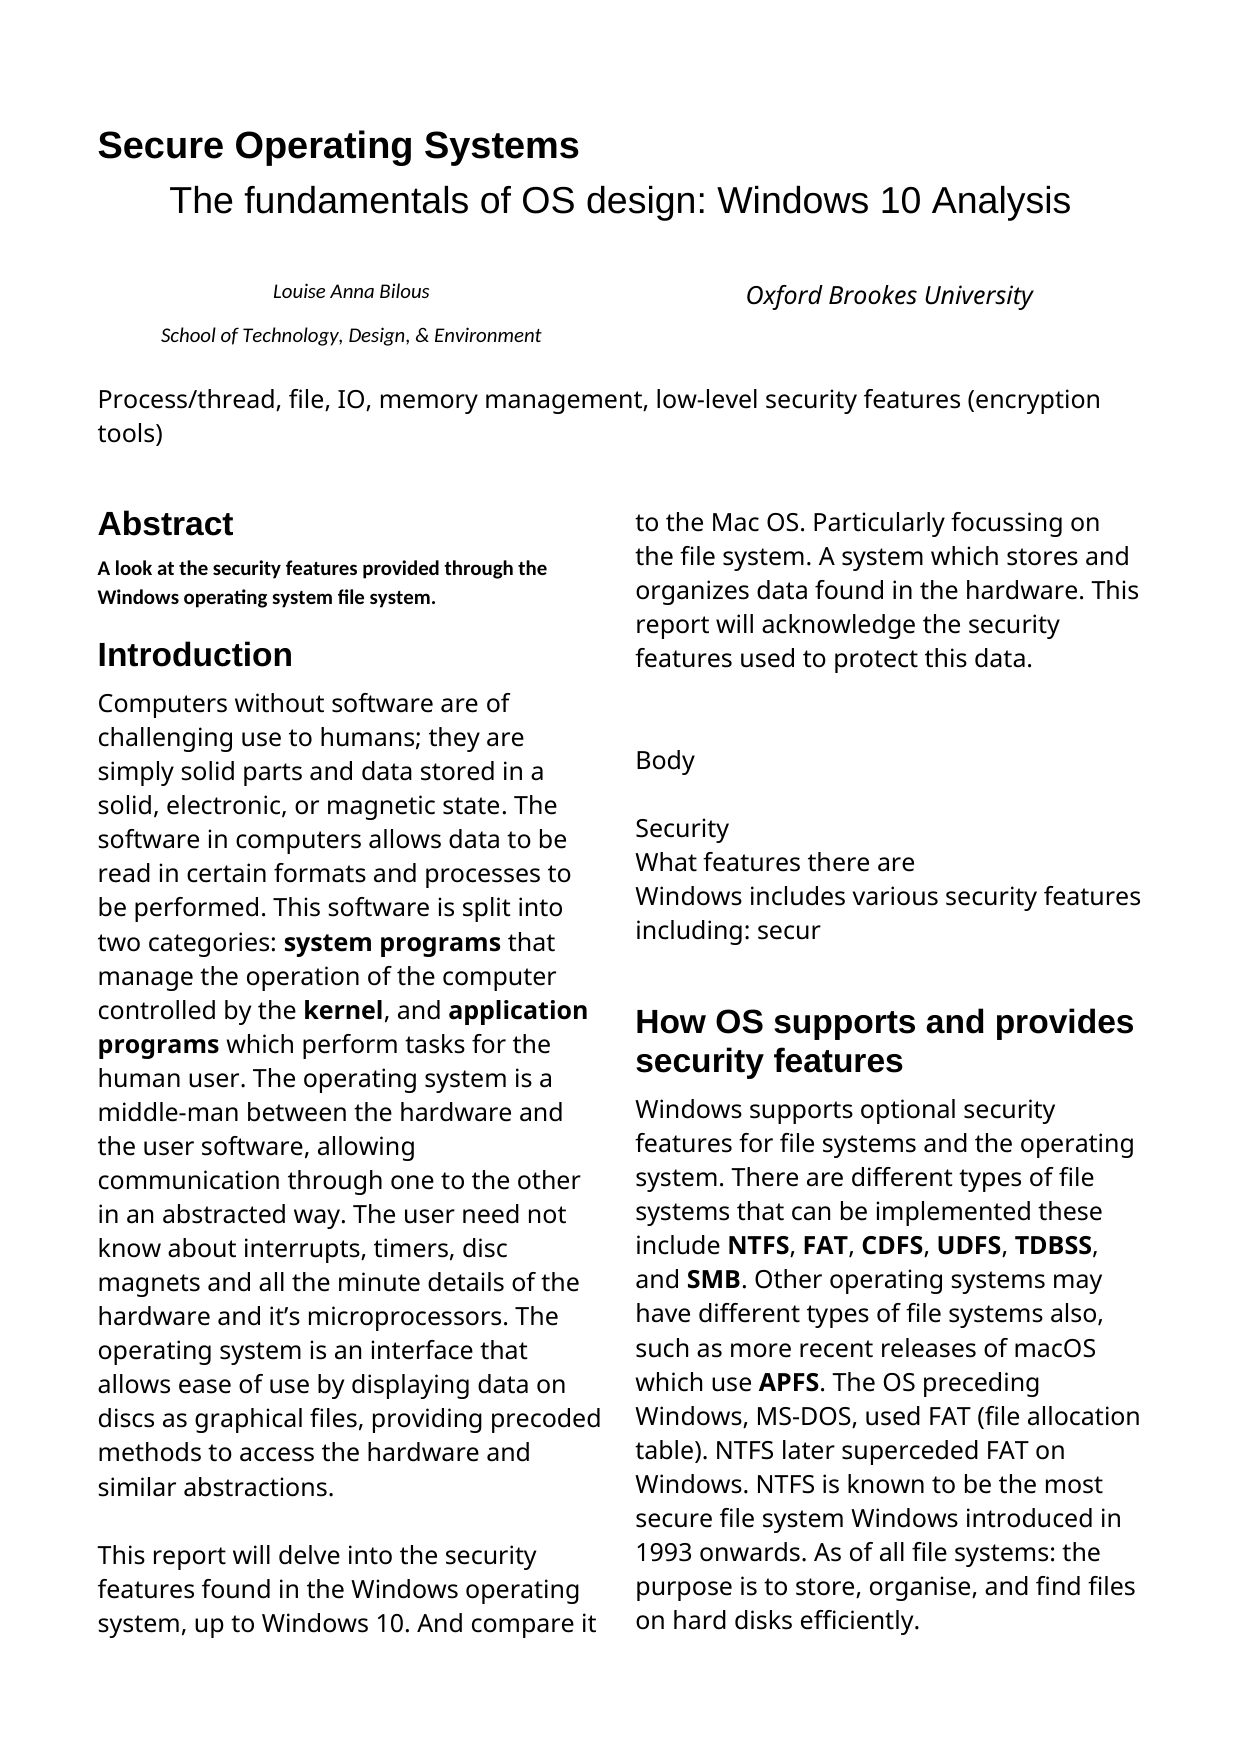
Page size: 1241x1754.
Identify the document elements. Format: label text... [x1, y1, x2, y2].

text Windows includes various security features including: secur [635, 879, 1143, 947]
text to the Mac OS. Particularly focussing on the file system. A system which stores and organizes data found in the hardware. This report will acknowledge the security features used to protect this data. [635, 504, 1143, 674]
text Body [635, 743, 1143, 777]
text School of Technology, Design, & Environment [97, 322, 605, 347]
subtitle Introduction [97, 634, 605, 673]
subtitle The fundamentals of OS design: Windows 10 Analysis [97, 179, 1143, 222]
text Security [635, 811, 1143, 845]
subtitle How OS supports and provides security features [635, 1002, 1143, 1079]
text Windows supports optional security features for file systems and the operating system. There are different types of file systems that can be implemented these include NTFS, FAT, CDFS, UDFS, TDBSS, and SMB. Other operating systems may have different types of file systems also, such as more recent releases of macOS which use APFS. The OS preceding Windows, MS-DOS, used FAT (file allocation table). NTFS later superceded FAT on Windows. NTFS is known to be the most secure file system Windows introduced in 1993 onwards. As of all file systems: the purpose is to store, organise, and find files on hard disks efficiently. [635, 1092, 1143, 1637]
text Computers without software are of challenging use to humans; they are simply solid parts and data stored in a solid, electronic, or magnetic state. The software in computers allows data to be read in certain formats and processes to be performed. This software is split into two categories: system programs that manage the operation of the computer controlled by the kernel, and application programs which perform tasks for the human user. The operating system is a middle-man between the hardware and the user software, allowing communication through one to the other in an abstracted way. The user need not know about interrupts, timers, disc magnets and all the minute details of the hardware and it’s microprocessors. The operating system is an interface that allows ease of use by displaying data on discs as graphical files, providing precoded methods to access the hardware and similar abstractions. [97, 686, 605, 1503]
text What features there are [635, 845, 1143, 879]
text Process/thread, file, IO, memory management, low-level security features (encryption tools) [97, 381, 1143, 449]
text Louise Anna Bilous [97, 278, 605, 303]
text A look at the security features provided through the Windows operating system file system. [97, 555, 605, 610]
text Oxford Brookes University [635, 278, 1143, 312]
text This report will delve into the security features found in the Windows operating system, up to Windows 10. And compare it [97, 1537, 605, 1639]
subtitle Abstract [97, 504, 605, 543]
subtitle Secure Operating Systems [97, 122, 1143, 166]
